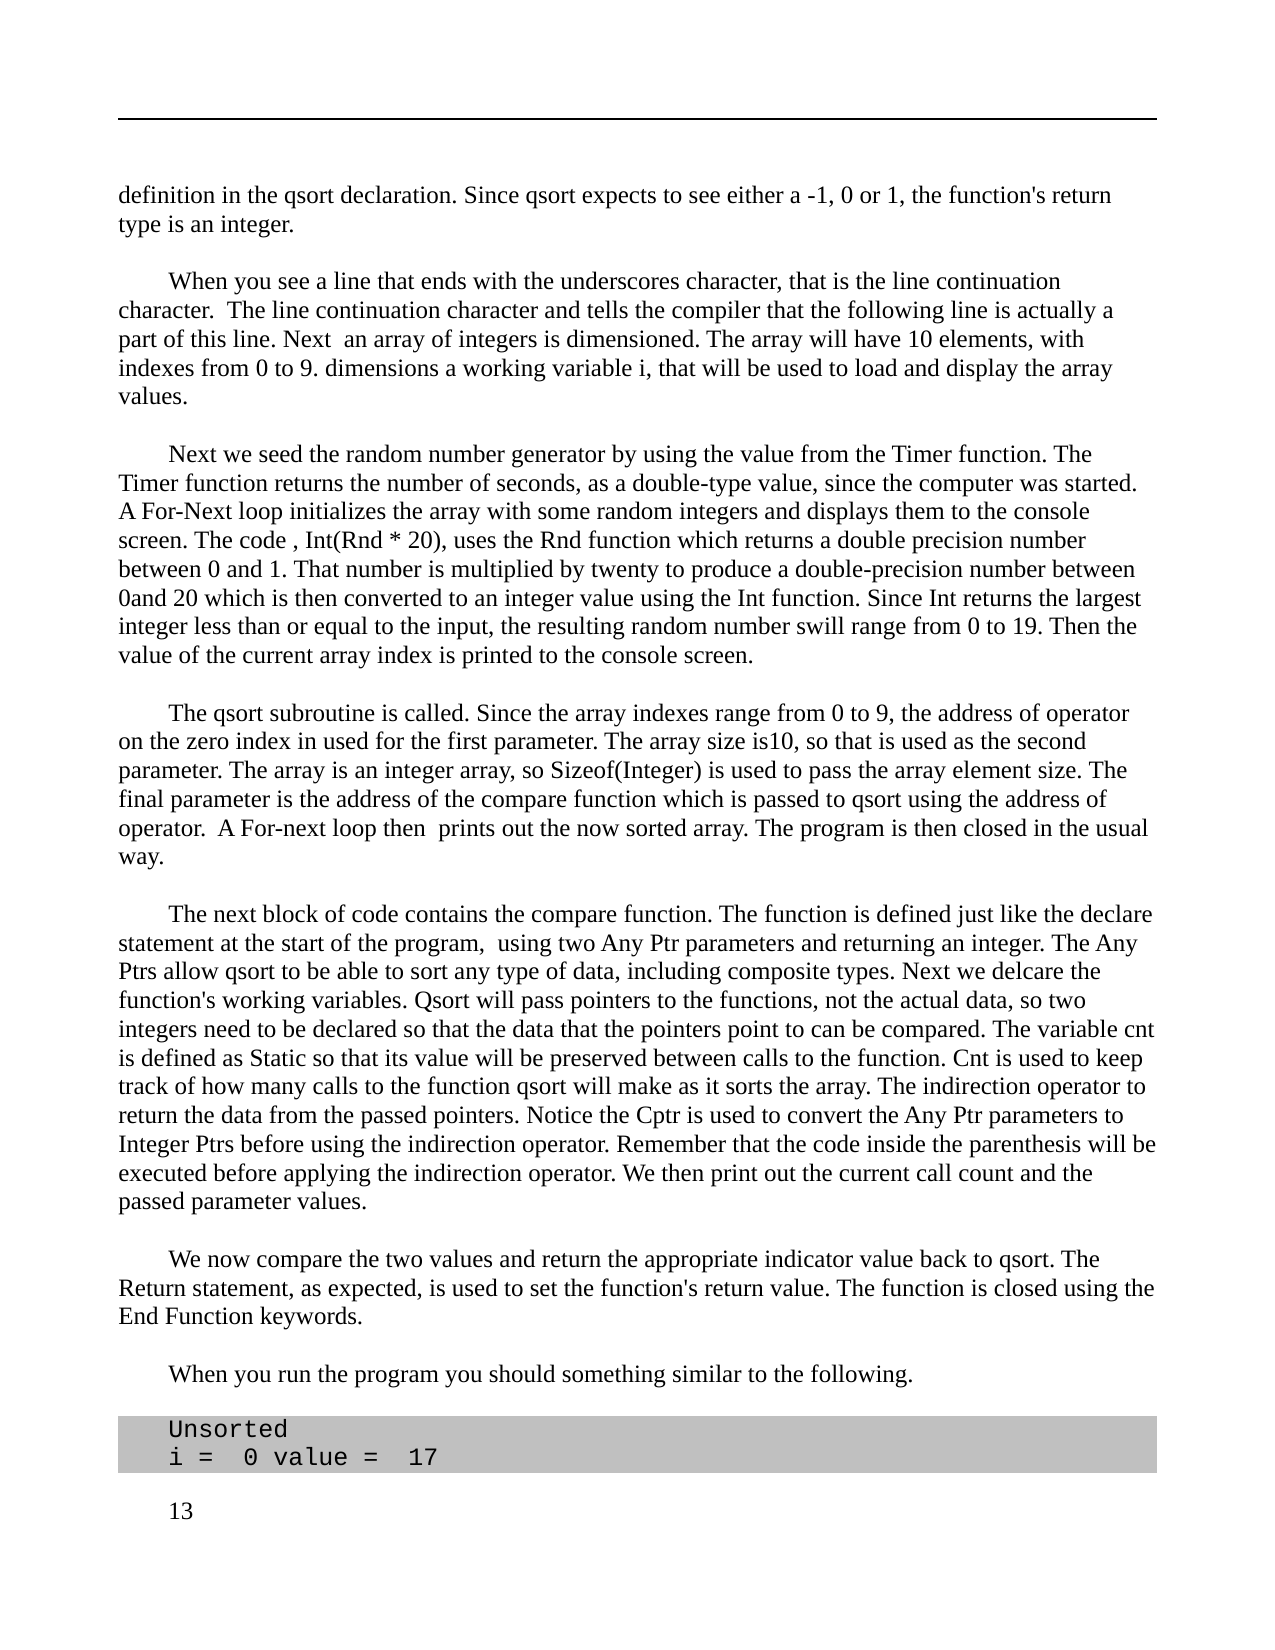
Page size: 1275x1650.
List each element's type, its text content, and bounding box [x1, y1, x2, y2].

text i = 0 value = 17 [118, 1445, 1157, 1473]
text We now compare the two values and return the appropriate indicator value back to qsort. The Return statement, as expected, is used to set the function's return value. The function is closed using the End Function keywords. [118, 1244, 1157, 1330]
text When you run the program you should something similar to the following. [118, 1359, 1157, 1388]
text When you see a line that ends with the underscores character, that is the line continuation character. The line continuation character and tells the compiler that the following line is actually a part of this line. Next an array of integers is dimensioned. The array will have 10 elements, with indexes from 0 to 9. dimensions a working variable i, that will be used to load and display the array values. [118, 266, 1157, 410]
text definition in the qsort declaration. Since qsort expects to see either a -1, 0 or 1, the function's return type is an integer. [118, 180, 1157, 238]
text The qsort subroutine is called. Since the array indexes range from 0 to 9, the address of operator on the zero index in used for the first parameter. The array size is10, so that is used as the second parameter. The array is an integer array, so Sizeof(Integer) is used to pass the array element size. The final parameter is the address of the compare function which is passed to qsort using the address of operator. A For-next loop then prints out the now sorted array. The program is then closed in the usual way. [118, 698, 1157, 870]
text Next we seed the random number generator by using the value from the Timer function. The Timer function returns the number of seconds, as a double-type value, since the computer was started. A For-Next loop initializes the array with some random integers and displays them to the console screen. The code , Int(Rnd * 20), uses the Rnd function which returns a double precision number between 0 and 1. That number is multiplied by twenty to produce a double-precision number between 0and 20 which is then converted to an integer value using the Int function. Since Int returns the largest integer less than or equal to the input, the resulting random number swill range from 0 to 19. Then the value of the current array index is printed to the console screen. [118, 439, 1157, 669]
text Unsorted [118, 1416, 1157, 1445]
text The next block of code contains the compare function. The function is defined just like the declare statement at the start of the program, using two Any Ptr parameters and returning an integer. The Any Ptrs allow qsort to be able to sort any type of data, including composite types. Next we delcare the function's working variables. Qsort will pass pointers to the functions, not the actual data, so two integers need to be declared so that the data that the pointers point to can be compared. The variable cnt is defined as Static so that its value will be preserved between calls to the function. Cnt is used to keep track of how many calls to the function qsort will make as it sorts the array. The indirection operator to return the data from the passed pointers. Notice the Cptr is used to convert the Any Ptr parameters to Integer Ptrs before using the indirection operator. Remember that the code inside the parenthesis will be executed before applying the indirection operator. We then print out the current call count and the passed parameter values. [118, 899, 1157, 1215]
